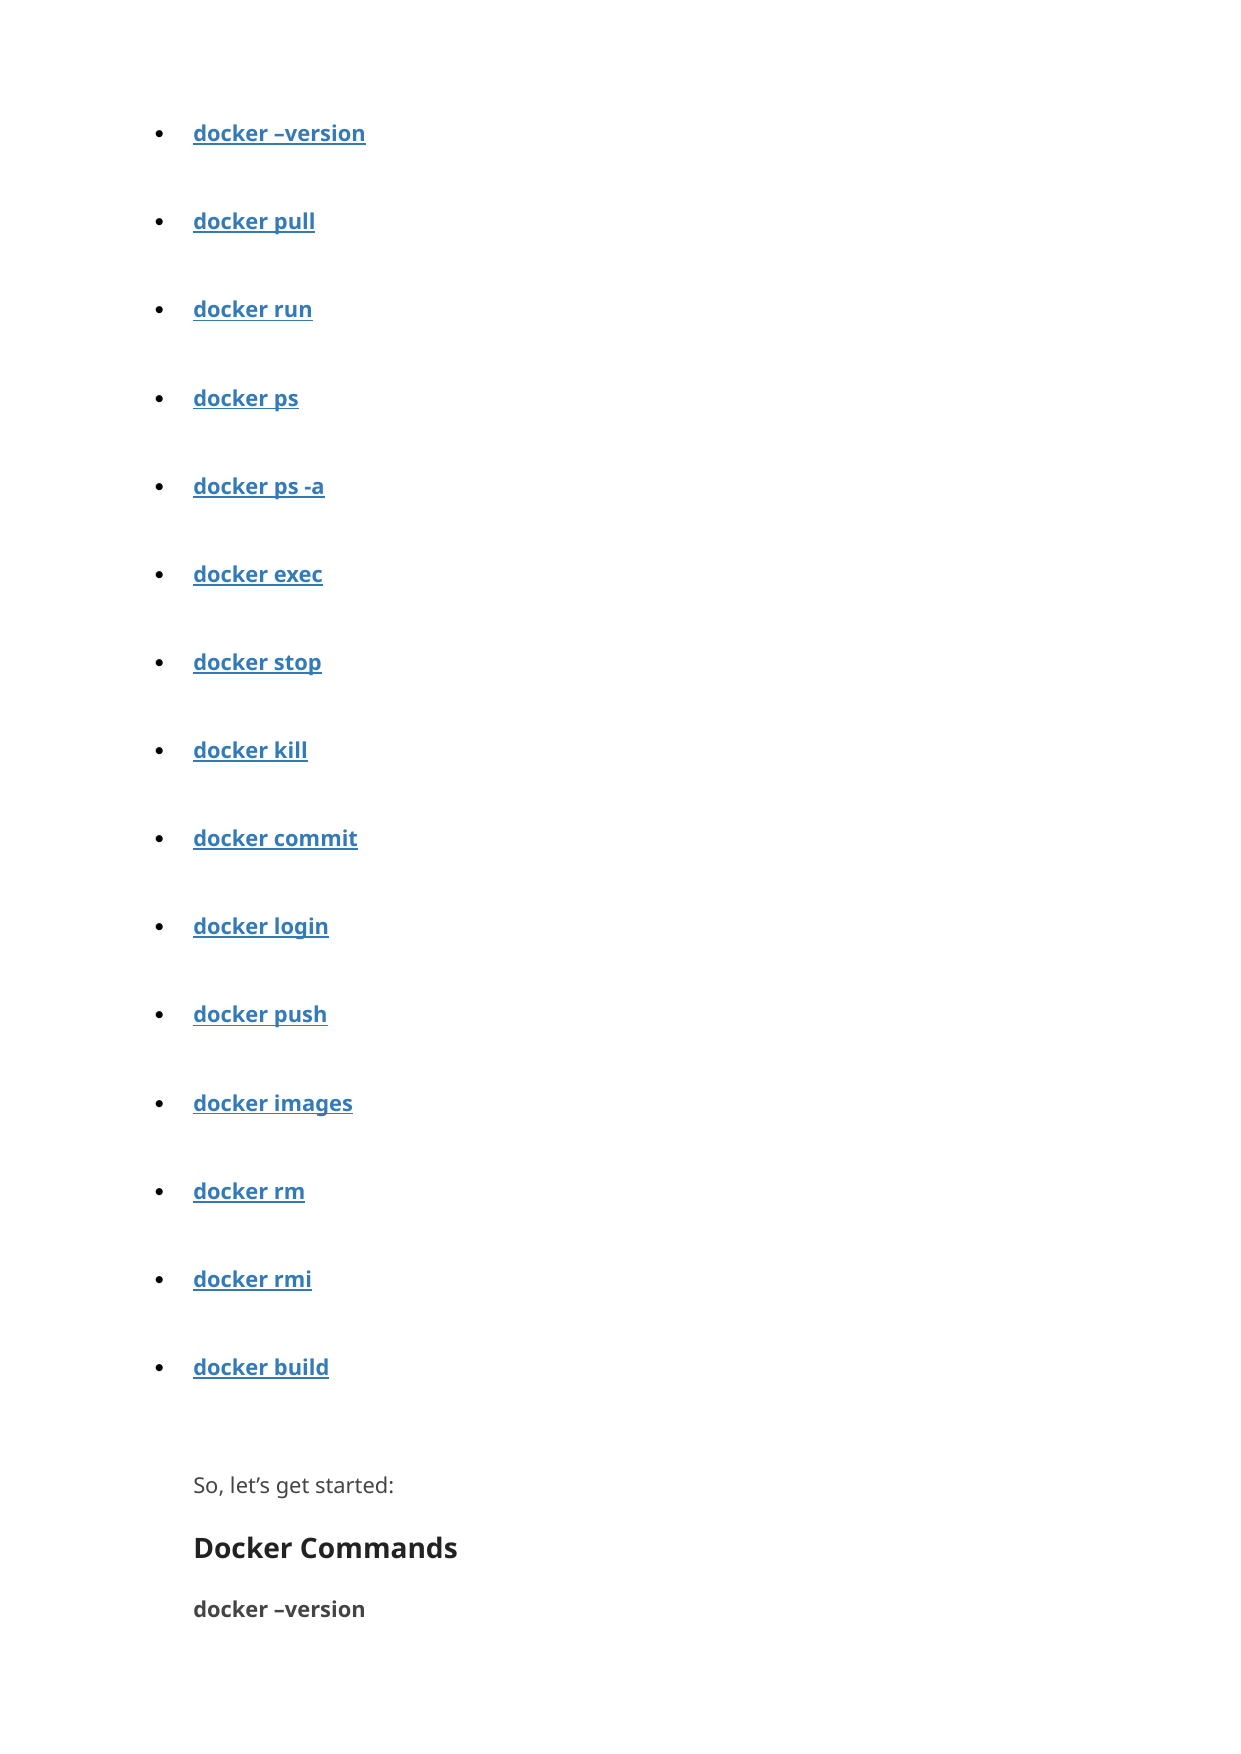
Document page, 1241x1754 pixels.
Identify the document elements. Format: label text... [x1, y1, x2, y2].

list docker ps [156, 382, 1122, 412]
list docker rm [156, 1176, 1122, 1205]
subtitle Docker Commands [156, 1529, 1122, 1567]
list docker build [156, 1352, 1122, 1382]
list docker push [156, 999, 1122, 1029]
list docker –version [156, 118, 1122, 148]
list docker run [156, 294, 1122, 324]
list So, let’s get started: [156, 1440, 1122, 1499]
list docker kill [156, 735, 1122, 765]
list docker stop [156, 647, 1122, 677]
list docker login [156, 911, 1122, 941]
list docker ps -a [156, 471, 1122, 500]
list docker exec [156, 559, 1122, 588]
list docker pull [156, 206, 1122, 236]
list docker rmi [156, 1264, 1122, 1293]
list docker images [156, 1087, 1122, 1117]
list docker –version [156, 1583, 1122, 1623]
list docker commit [156, 823, 1122, 853]
